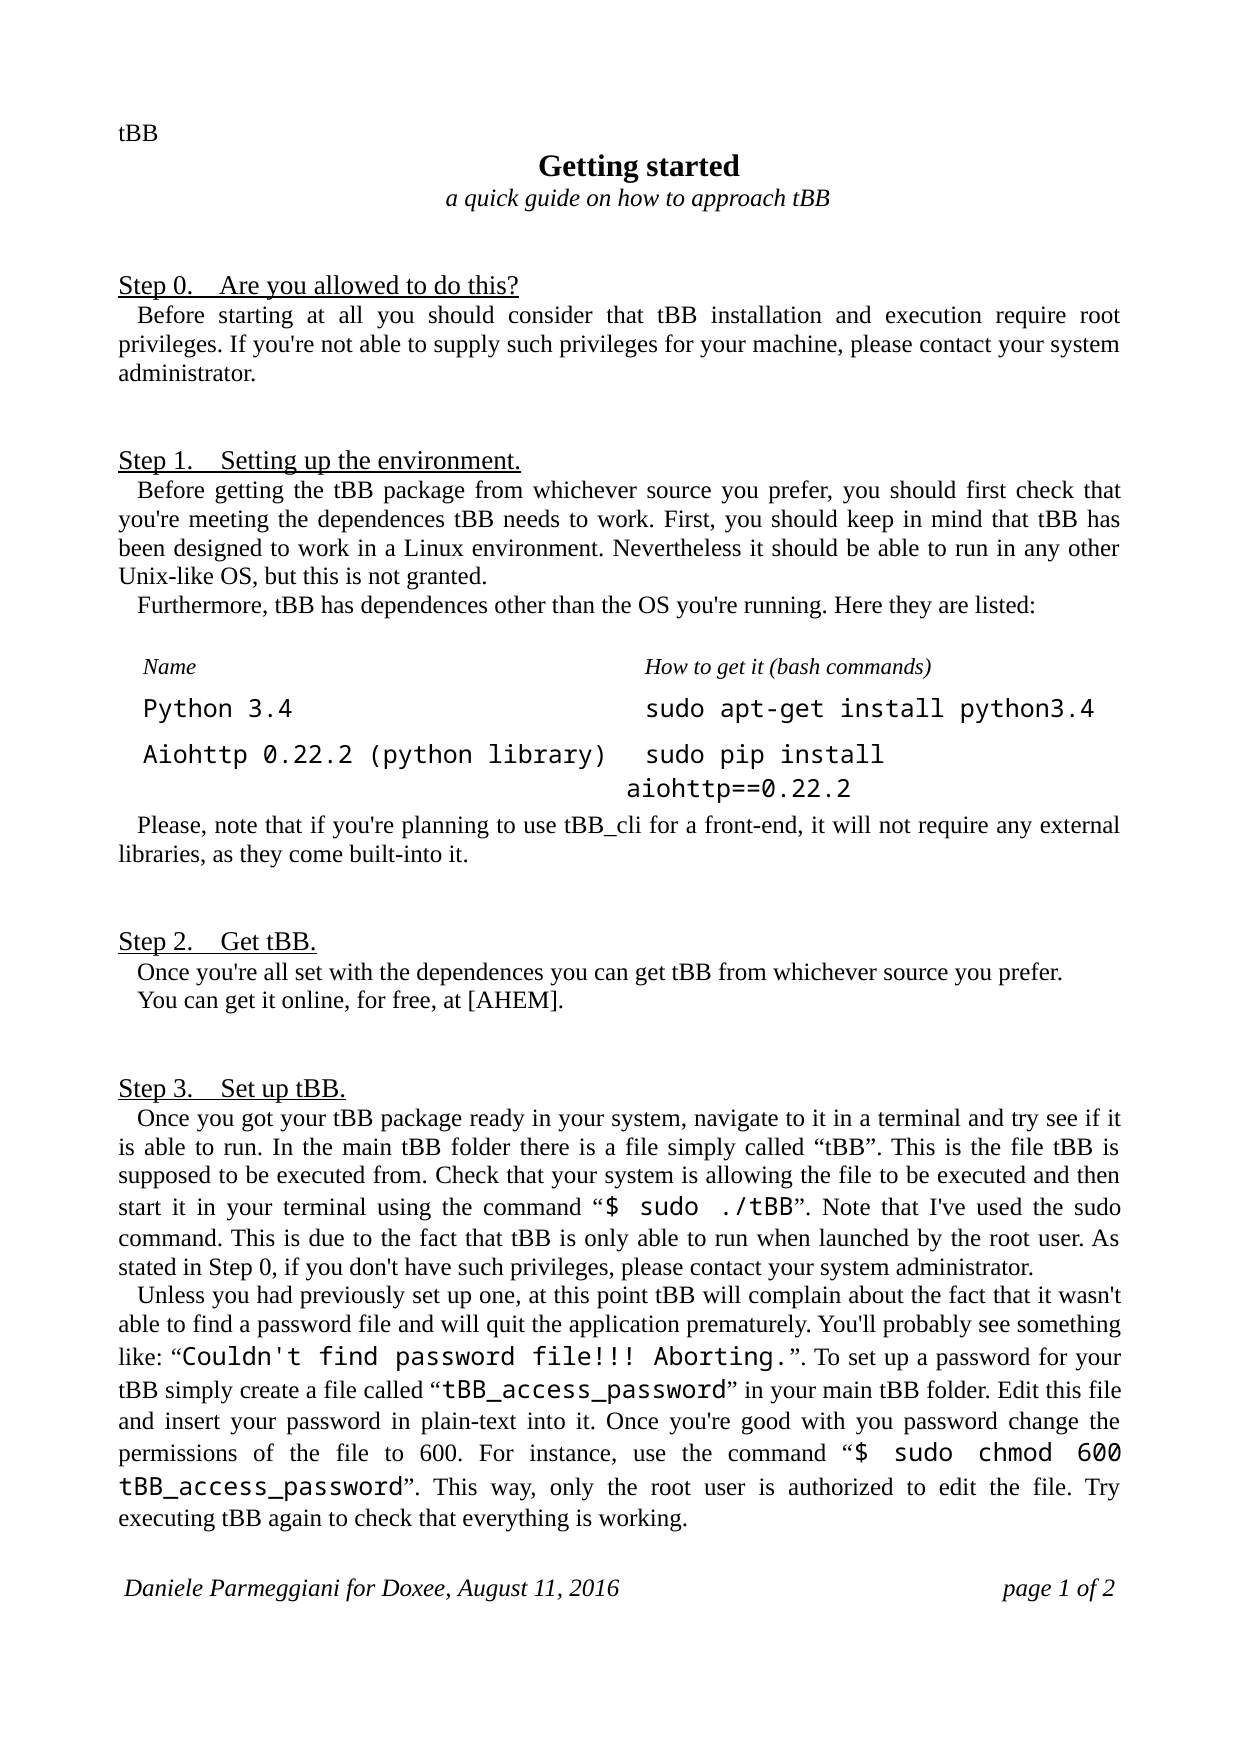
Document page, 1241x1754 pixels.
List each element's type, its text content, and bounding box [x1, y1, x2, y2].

text Step 2. Get tBB. [118, 926, 1122, 957]
text tBB [118, 118, 1122, 147]
text Before starting at all you should consider that tBB installation and execution require root privileges. If you're not able to supply such privileges for your machine, please contact your system administrator. [118, 300, 1122, 386]
text Step 1. Setting up the environment. [118, 444, 1122, 475]
table_cell sudo pip install aiohttp==0.22.2 [620, 731, 1122, 811]
text Please, note that if you're planning to use tBB_cli for a front-end, it will not require any external libraries, as they come built-into it. [118, 811, 1122, 868]
text You can get it online, for free, at [AHEM]. [118, 985, 1122, 1014]
text Step 3. Set up tBB. [118, 1072, 1122, 1103]
table_header How to get it (bash commands) [620, 648, 1122, 685]
text a quick guide on how to approach tBB [118, 183, 1122, 212]
text Once you're all set with the dependences you can get tBB from whichever source you prefer. [118, 957, 1122, 985]
text Step 0. Are you allowed to do this? [118, 269, 1122, 300]
table_header Name [118, 648, 620, 685]
text Once you got your tBB package ready in your system, navigate to it in a terminal and try see if it is able to run. In the main tBB folder there is a file simply called “tBB”. This is the file tBB is supposed to be executed from. Check that your system is allowing the file to be executed and then start it in your terminal using the command “$ sudo ./tBB”. Note that I've used the sudo command. This is due to the fact that tBB is only able to run when launched by the root user. As stated in Step 0, if you don't have such privileges, please contact your system administrator. [118, 1103, 1122, 1281]
text Getting started [118, 147, 1122, 183]
text Before getting the tBB package from whichever source you prefer, you should first check that you're meeting the dependences tBB needs to work. First, you should keep in mind that tBB has been designed to work in a Linux environment. Nevertheless it should be able to run in any other Unix-like OS, but this is not granted. [118, 475, 1122, 590]
text Furthermore, tBB has dependences other than the OS you're running. Here they are listed: [118, 590, 1122, 619]
table_cell sudo apt-get install python3.4 [620, 685, 1122, 731]
table_cell Python 3.4 [118, 685, 620, 731]
table_cell Aiohttp 0.22.2 (python library) [118, 731, 620, 811]
text Unless you had previously set up one, at this point tBB will complain about the fact that it wasn't able to find a password file and will quit the application prematurely. You'll probably see something like: “Couldn't find password file!!! Aborting.”. To set up a password for your tBB simply create a file called “tBB_access_password” in your main tBB folder. Edit this file and insert your password in plain-text into it. Once you're good with you password change the permissions of the file to 600. For instance, use the command “$ sudo chmod 600 tBB_access_password”. This way, only the root user is authorized to edit the file. Try executing tBB again to check that everything is working. [118, 1281, 1122, 1532]
